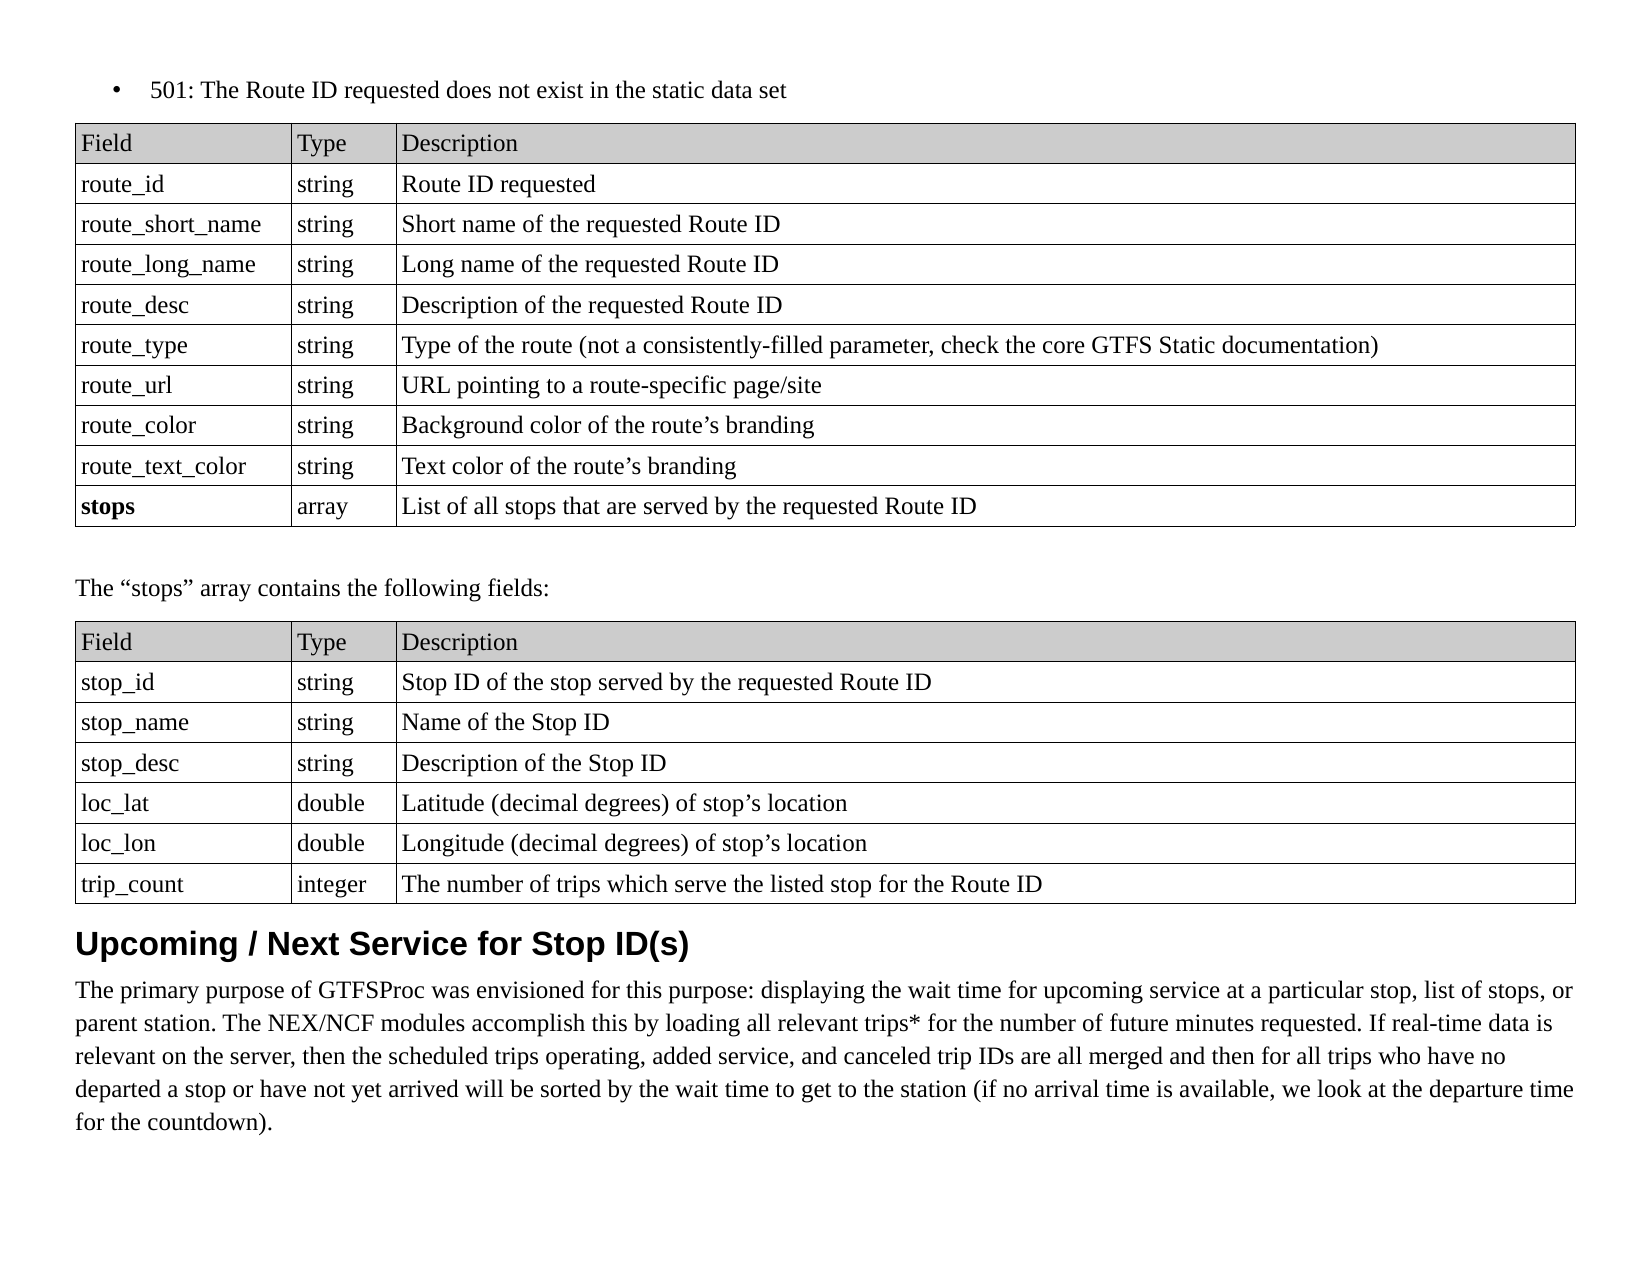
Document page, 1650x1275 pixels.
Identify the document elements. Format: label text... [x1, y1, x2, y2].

table_cell route_color [76, 406, 291, 445]
table_cell double [292, 824, 396, 863]
table_cell The number of trips which serve the listed stop for the Route ID [397, 864, 1575, 903]
table_cell string [292, 285, 396, 324]
table_cell loc_lat [76, 783, 291, 823]
table_cell string [292, 245, 396, 284]
table_cell Description of the Stop ID [397, 743, 1575, 782]
text The “stops” array contains the following fields: [75, 573, 1575, 602]
table_cell stop_name [76, 703, 291, 742]
table_cell Description of the requested Route ID [397, 285, 1575, 324]
table_cell integer [292, 864, 396, 903]
table_cell array [292, 486, 396, 526]
table_header Description [397, 124, 1575, 163]
list 501: The Route ID requested does not exist in the static data set [112, 75, 1575, 104]
table_cell trip_count [76, 864, 291, 903]
table_cell route_long_name [76, 245, 291, 284]
table_cell string [292, 446, 396, 485]
table_cell string [292, 743, 396, 782]
table_cell URL pointing to a route-specific page/site [397, 366, 1575, 405]
table_cell route_short_name [76, 204, 291, 243]
table_cell stop_desc [76, 743, 291, 782]
table_cell Latitude (decimal degrees) of stop’s location [397, 783, 1575, 823]
table_header Type [292, 622, 396, 661]
table_cell string [292, 325, 396, 364]
table_cell string [292, 164, 396, 203]
table_cell Route ID requested [397, 164, 1575, 203]
subtitle Upcoming / Next Service for Stop ID(s) [75, 924, 1575, 963]
table_cell Background color of the route’s branding [397, 406, 1575, 445]
table_cell string [292, 366, 396, 405]
table_cell string [292, 204, 396, 243]
table_cell Short name of the requested Route ID [397, 204, 1575, 243]
table_header Field [76, 622, 291, 661]
table_cell string [292, 406, 396, 445]
table_cell Text color of the route’s branding [397, 446, 1575, 485]
table_cell Type of the route (not a consistently-filled parameter, check the core GTFS Static documentation) [397, 325, 1575, 364]
table_cell string [292, 703, 396, 742]
table_cell route_id [76, 164, 291, 203]
table_cell stop_id [76, 662, 291, 702]
table_cell route_type [76, 325, 291, 364]
table_cell List of all stops that are served by the requested Route ID [397, 486, 1575, 526]
table_cell route_text_color [76, 446, 291, 485]
table_cell double [292, 783, 396, 823]
table_cell string [292, 662, 396, 702]
table_cell Long name of the requested Route ID [397, 245, 1575, 284]
table_header Field [76, 124, 291, 163]
table_header Type [292, 124, 396, 163]
table_header Description [397, 622, 1575, 661]
table_cell Stop ID of the stop served by the requested Route ID [397, 662, 1575, 702]
table_cell Name of the Stop ID [397, 703, 1575, 742]
table_cell loc_lon [76, 824, 291, 863]
table_cell Longitude (decimal degrees) of stop’s location [397, 824, 1575, 863]
table_cell stops [76, 486, 291, 526]
table_cell route_url [76, 366, 291, 405]
text The primary purpose of GTFSProc was envisioned for this purpose: displaying the wait time for upcoming service at a particular stop, list of stops, or parent station. The NEX/NCF modules accomplish this by loading all relevant trips* for the number of future minutes requested. If real-time data is relevant on the server, then the scheduled trips operating, added service, and canceled trip IDs are all merged and then for all trips who have no departed a stop or have not yet arrived will be sorted by the wait time to get to the station (if no arrival time is available, we look at the departure time for the countdown). [75, 975, 1575, 1136]
table_cell route_desc [76, 285, 291, 324]
